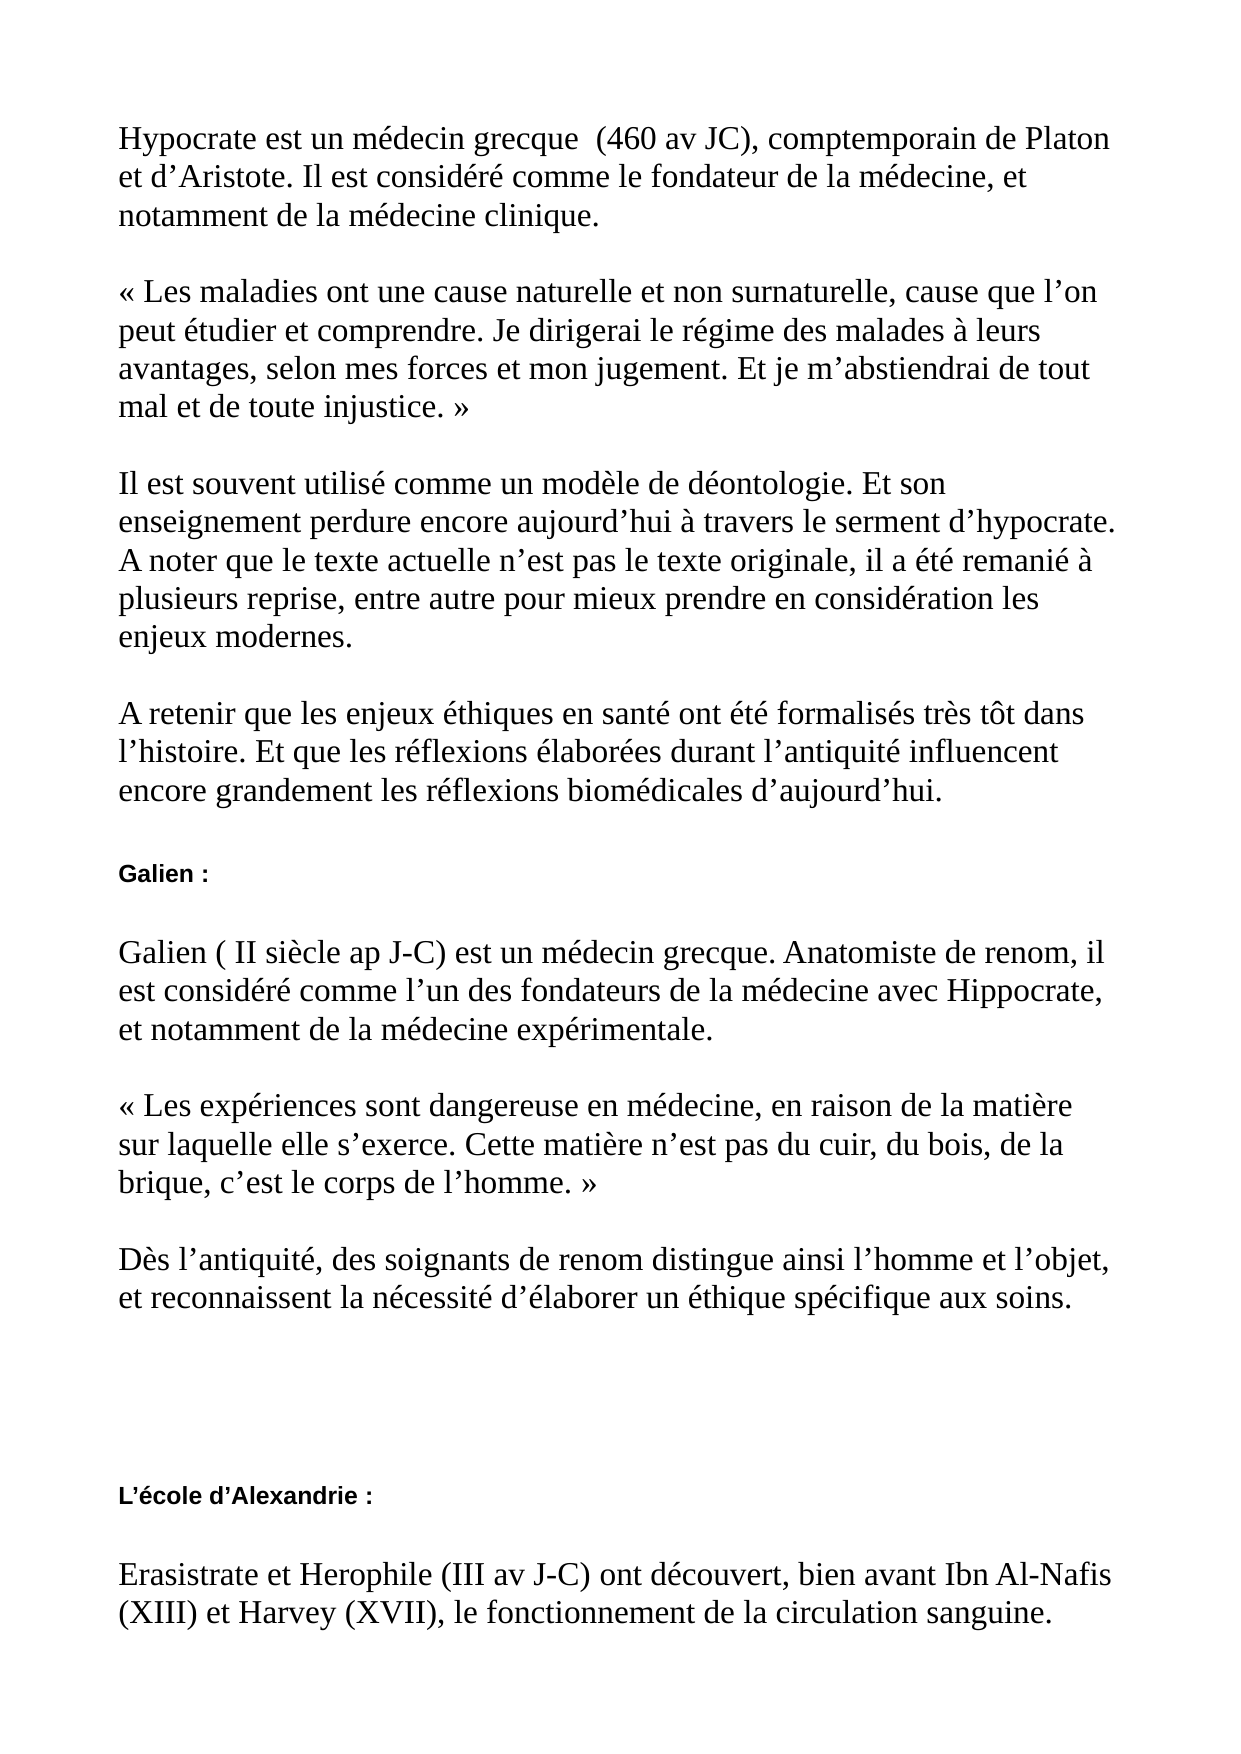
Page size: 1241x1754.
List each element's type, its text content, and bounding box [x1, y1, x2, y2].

text Il est souvent utilisé comme un modèle de déontologie. Et son enseignement perdure encore aujourd’hui à travers le serment d’hypocrate. [118, 463, 1122, 540]
text Dès l’antiquité, des soignants de renom distingue ainsi l’homme et l’objet, et reconnaissent la nécessité d’élaborer un éthique spécifique aux soins. [118, 1239, 1122, 1315]
text « Les maladies ont une cause naturelle et non surnaturelle, cause que l’on peut étudier et comprendre. Je dirigerai le régime des malades à leurs avantages, selon mes forces et mon jugement. Et je m’abstiendrai de tout mal et de toute injustice. » [118, 271, 1122, 425]
text « Les expériences sont dangereuse en médecine, en raison de la matière sur laquelle elle s’exerce. Cette matière n’est pas du cuir, du bois, de la brique, c’est le corps de l’homme. » [118, 1085, 1122, 1200]
subtitle Galien : [118, 859, 1122, 887]
text plusieurs reprise, entre autre pour mieux prendre en considération les enjeux modernes. [118, 578, 1122, 655]
text Erasistrate et Herophile (III av J-C) ont découvert, bien avant Ibn Al-Nafis (XIII) et Harvey (XVII), le fonctionnement de la circulation sanguine. [118, 1554, 1122, 1631]
text A noter que le texte actuelle n’est pas le texte originale, il a été remanié à [118, 540, 1122, 578]
text Galien ( II siècle ap J-C) est un médecin grecque. Anatomiste de renom, il est considéré comme l’un des fondateurs de la médecine avec Hippocrate, et notamment de la médecine expérimentale. [118, 932, 1122, 1047]
subtitle L’école d’Alexandrie : [118, 1481, 1122, 1510]
text A retenir que les enjeux éthiques en santé ont été formalisés très tôt dans l’histoire. Et que les réflexions élaborées durant l’antiquité influencent encore grandement les réflexions biomédicales d’aujourd’hui. [118, 693, 1122, 808]
text Hypocrate est un médecin grecque (460 av JC), comptemporain de Platon et d’Aristote. Il est considéré comme le fondateur de la médecine, et notamment de la médecine clinique. [118, 118, 1122, 233]
